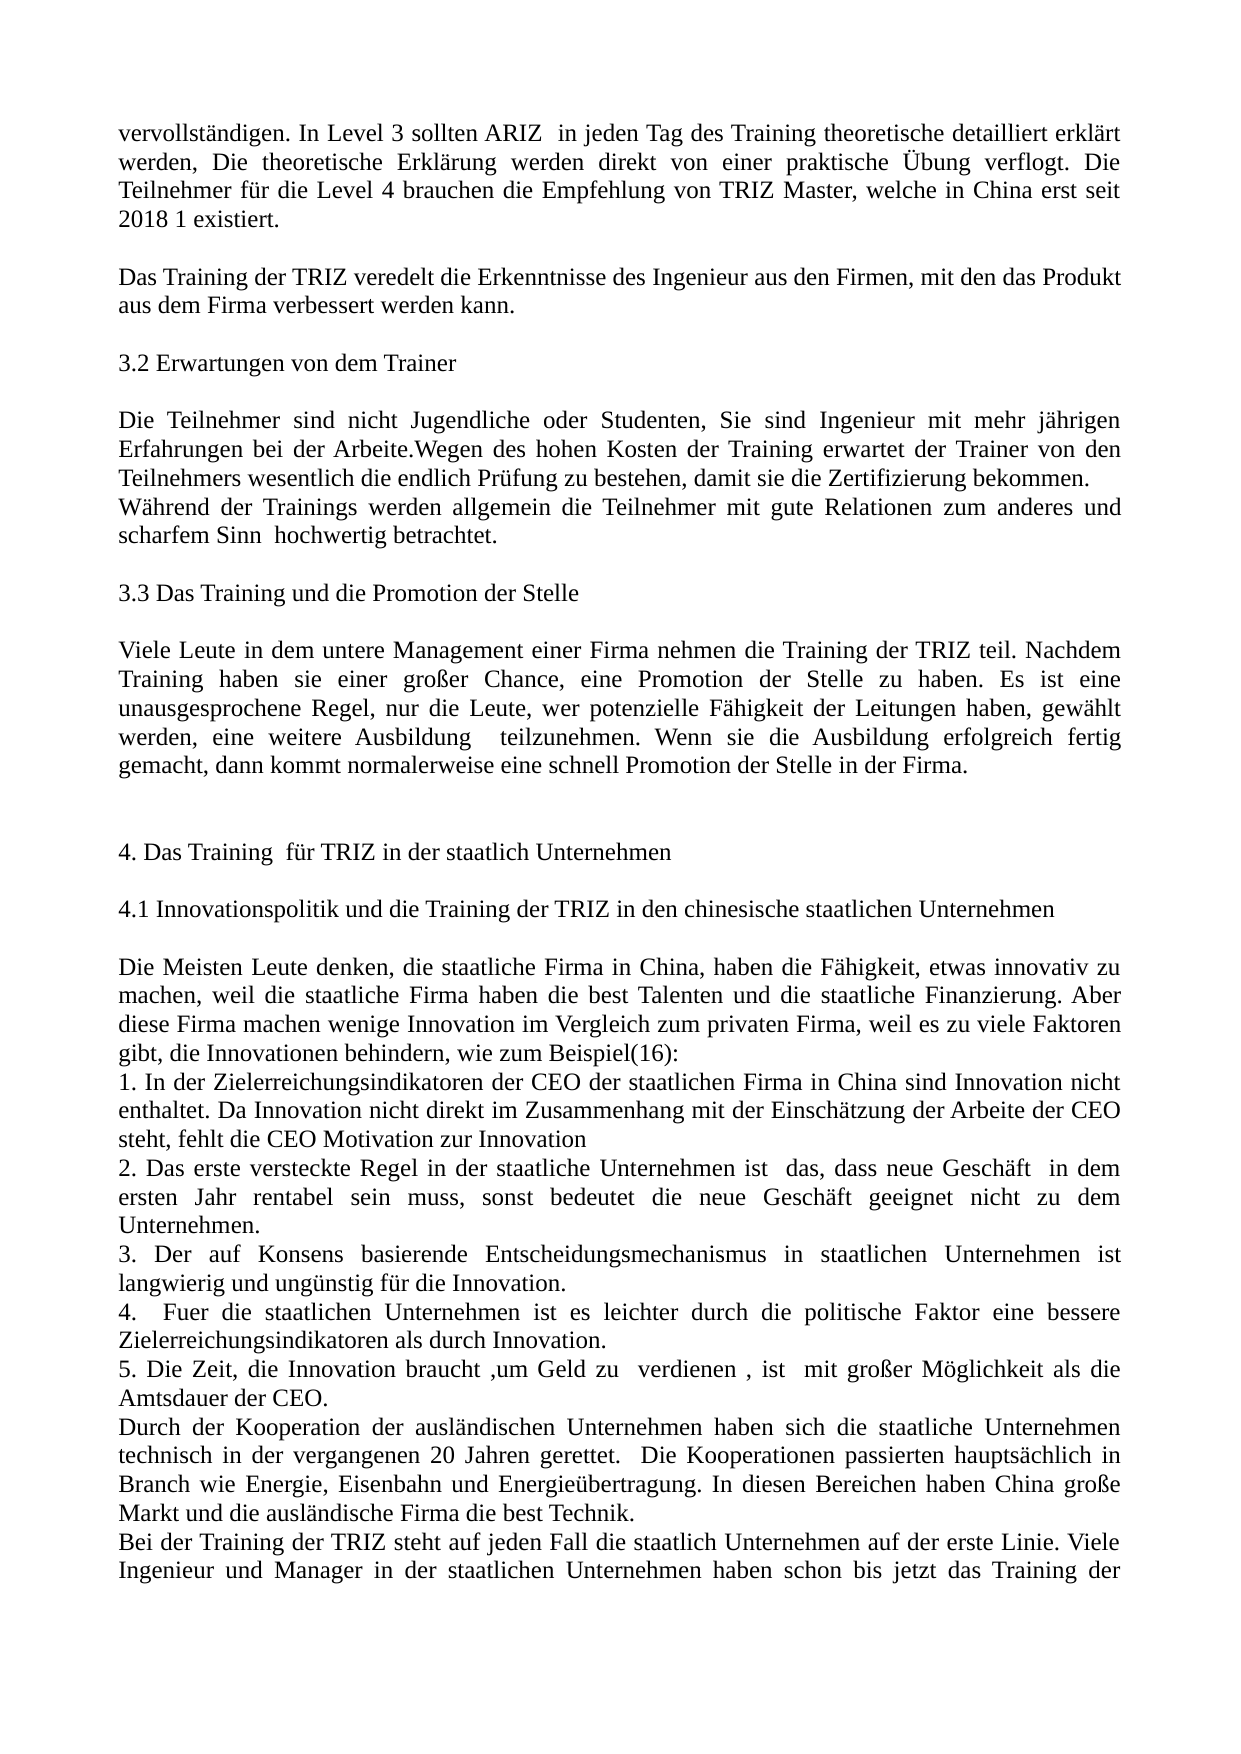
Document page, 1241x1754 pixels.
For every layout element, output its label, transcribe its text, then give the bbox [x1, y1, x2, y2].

text Viele Leute in dem untere Management einer Firma nehmen die Training der TRIZ teil. Nachdem Training haben sie einer großer Chance, eine Promotion der Stelle zu haben. Es ist eine unausgesprochene Regel, nur die Leute, wer potenzielle Fähigkeit der Leitungen haben, gewählt werden, eine weitere Ausbildung teilzunehmen. Wenn sie die Ausbildung erfolgreich fertig gemacht, dann kommt normalerweise eine schnell Promotion der Stelle in der Firma. [118, 636, 1122, 779]
text 5. Die Zeit, die Innovation braucht ,um Geld zu verdienen , ist mit großer Möglichkeit als die Amtsdauer der CEO. [118, 1354, 1122, 1412]
text 2. Das erste versteckte Regel in der staatliche Unternehmen ist das, dass neue Geschäft in dem ersten Jahr rentabel sein muss, sonst bedeutet die neue Geschäft geeignet nicht zu dem Unternehmen. [118, 1153, 1122, 1239]
text Das Training der TRIZ veredelt die Erkenntnisse des Ingenieur aus den Firmen, mit den das Produkt aus dem Firma verbessert werden kann. [118, 262, 1122, 319]
text 1. In der Zielerreichungsindikatoren der CEO der staatlichen Firma in China sind Innovation nicht enthaltet. Da Innovation nicht direkt im Zusammenhang mit der Einschätzung der Arbeite der CEO steht, fehlt die CEO Motivation zur Innovation [118, 1067, 1122, 1153]
text 3.3 Das Training und die Promotion der Stelle [118, 578, 1122, 607]
text Die Teilnehmer sind nicht Jugendliche oder Studenten, Sie sind Ingenieur mit mehr jährigen Erfahrungen bei der Arbeite.Wegen des hohen Kosten der Training erwartet der Trainer von den Teilnehmers wesentlich die endlich Prüfung zu bestehen, damit sie die Zertifizierung bekommen. [118, 406, 1122, 492]
text 4.1 Innovationspolitik und die Training der TRIZ in den chinesische staatlichen Unternehmen [118, 894, 1122, 923]
text Während der Trainings werden allgemein die Teilnehmer mit gute Relationen zum anderes und scharfem Sinn hochwertig betrachtet. [118, 492, 1122, 549]
text Die Meisten Leute denken, die staatliche Firma in China, haben die Fähigkeit, etwas innovativ zu machen, weil die staatliche Firma haben die best Talenten und die staatliche Finanzierung. Aber diese Firma machen wenige Innovation im Vergleich zum privaten Firma, weil es zu viele Faktoren gibt, die Innovationen behindern, wie zum Beispiel(16): [118, 952, 1122, 1067]
text vervollständigen. In Level 3 sollten ARIZ in jeden Tag des Training theoretische detailliert erklärt werden, Die theoretische Erklärung werden direkt von einer praktische Übung verflogt. Die Teilnehmer für die Level 4 brauchen die Empfehlung von TRIZ Master, welche in China erst seit 2018 1 existiert. [118, 118, 1122, 233]
text 4. Fuer die staatlichen Unternehmen ist es leichter durch die politische Faktor eine bessere Zielerreichungsindikatoren als durch Innovation. [118, 1297, 1122, 1354]
text 3. Der auf Konsens basierende Entscheidungsmechanismus in staatlichen Unternehmen ist langwierig und ungünstig für die Innovation. [118, 1239, 1122, 1297]
text Durch der Kooperation der ausländischen Unternehmen haben sich die staatliche Unternehmen technisch in der vergangenen 20 Jahren gerettet. Die Kooperationen passierten hauptsächlich in Branch wie Energie, Eisenbahn und Energieübertragung. In diesen Bereichen haben China große Markt und die ausländische Firma die best Technik. [118, 1412, 1122, 1527]
text 3.2 Erwartungen von dem Trainer [118, 348, 1122, 377]
text 4. Das Training für TRIZ in der staatlich Unternehmen [118, 837, 1122, 866]
text Bei der Training der TRIZ steht auf jeden Fall die staatlich Unternehmen auf der erste Linie. Viele Ingenieur und Manager in der staatlichen Unternehmen haben schon bis jetzt das Training der [118, 1527, 1122, 1584]
